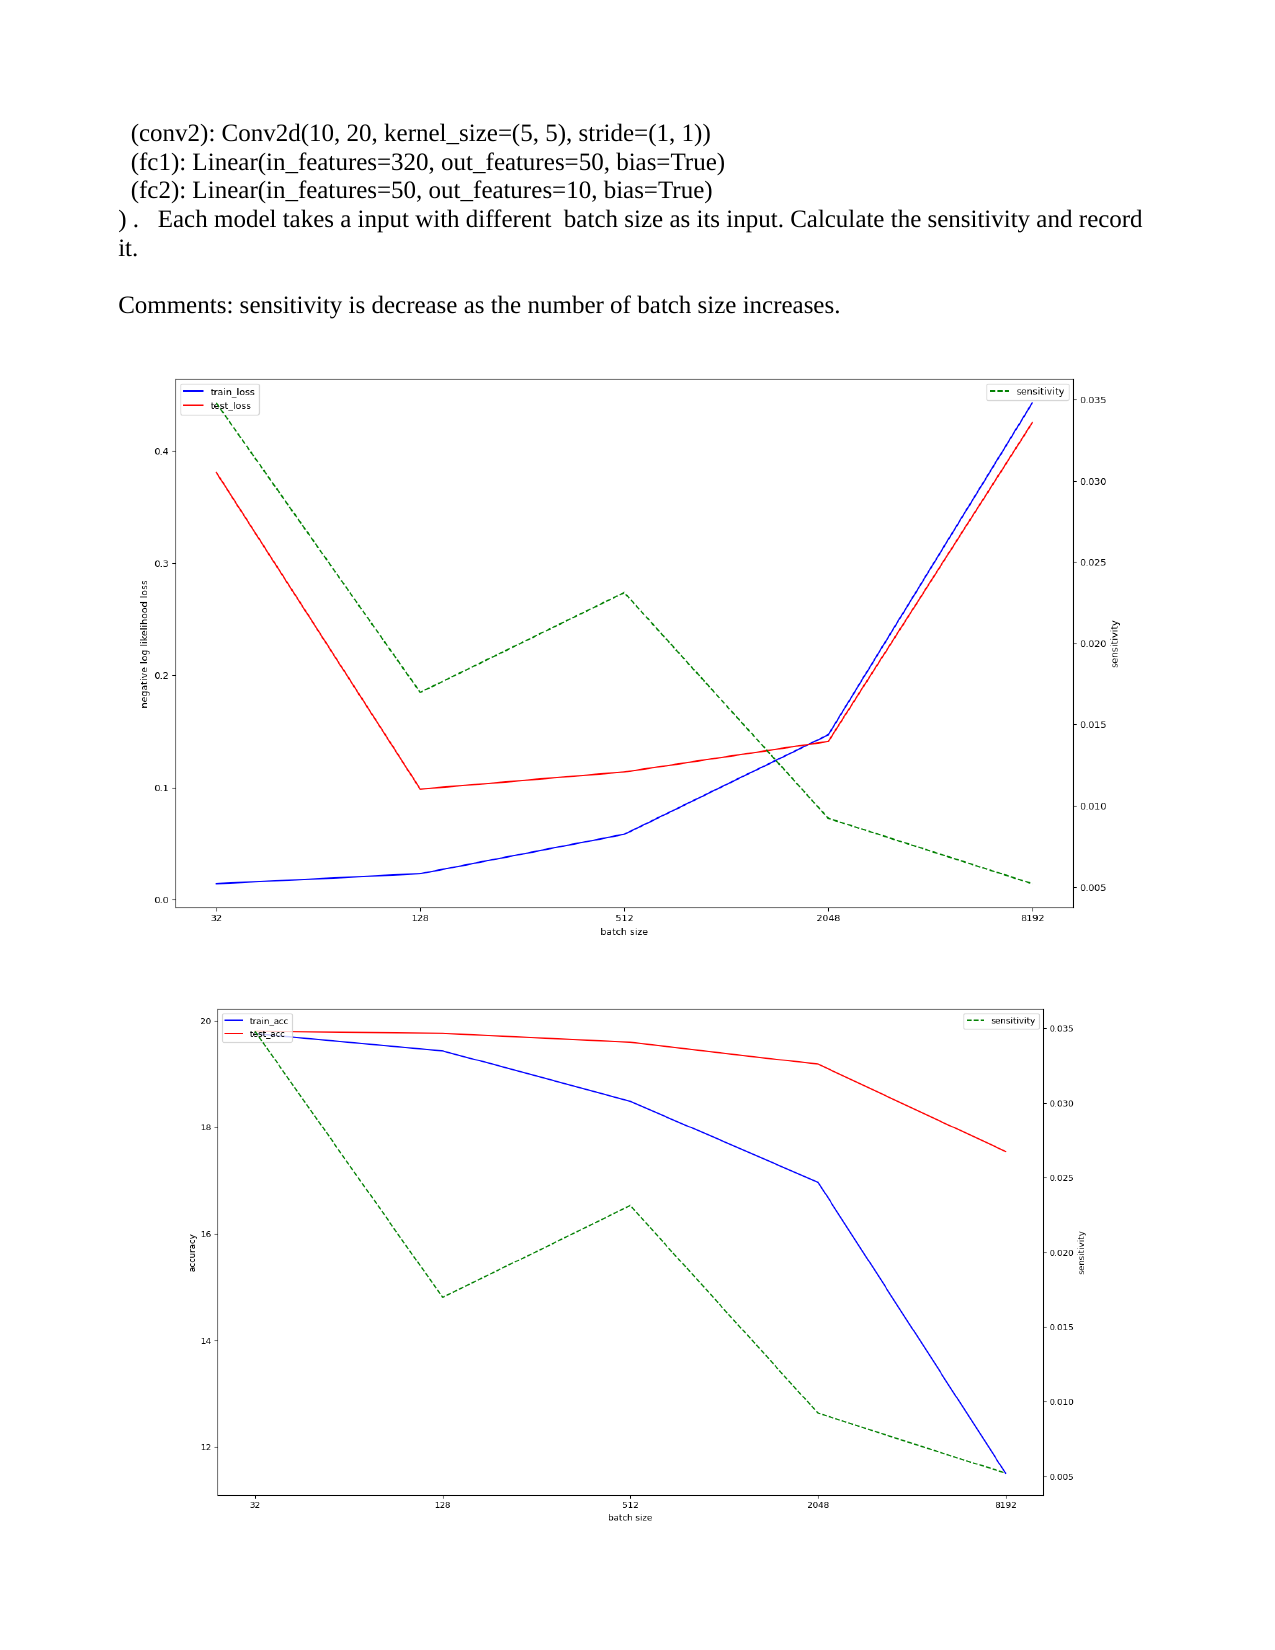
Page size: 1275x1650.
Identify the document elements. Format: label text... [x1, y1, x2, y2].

text Comments: sensitivity is decrease as the number of batch size increases. [118, 291, 1157, 319]
picture [168, 992, 1107, 1532]
text (fc2): Linear(in_features=50, out_features=10, bias=True) [118, 176, 1157, 204]
text (fc1): Linear(in_features=320, out_features=50, bias=True) [118, 147, 1157, 176]
text (conv2): Conv2d(10, 20, kernel_size=(5, 5), stride=(1, 1)) [118, 118, 1157, 147]
picture [139, 348, 1136, 936]
text ) . Each model takes a input with different batch size as its input. Calculate the sensitivity and record it. [118, 204, 1157, 262]
